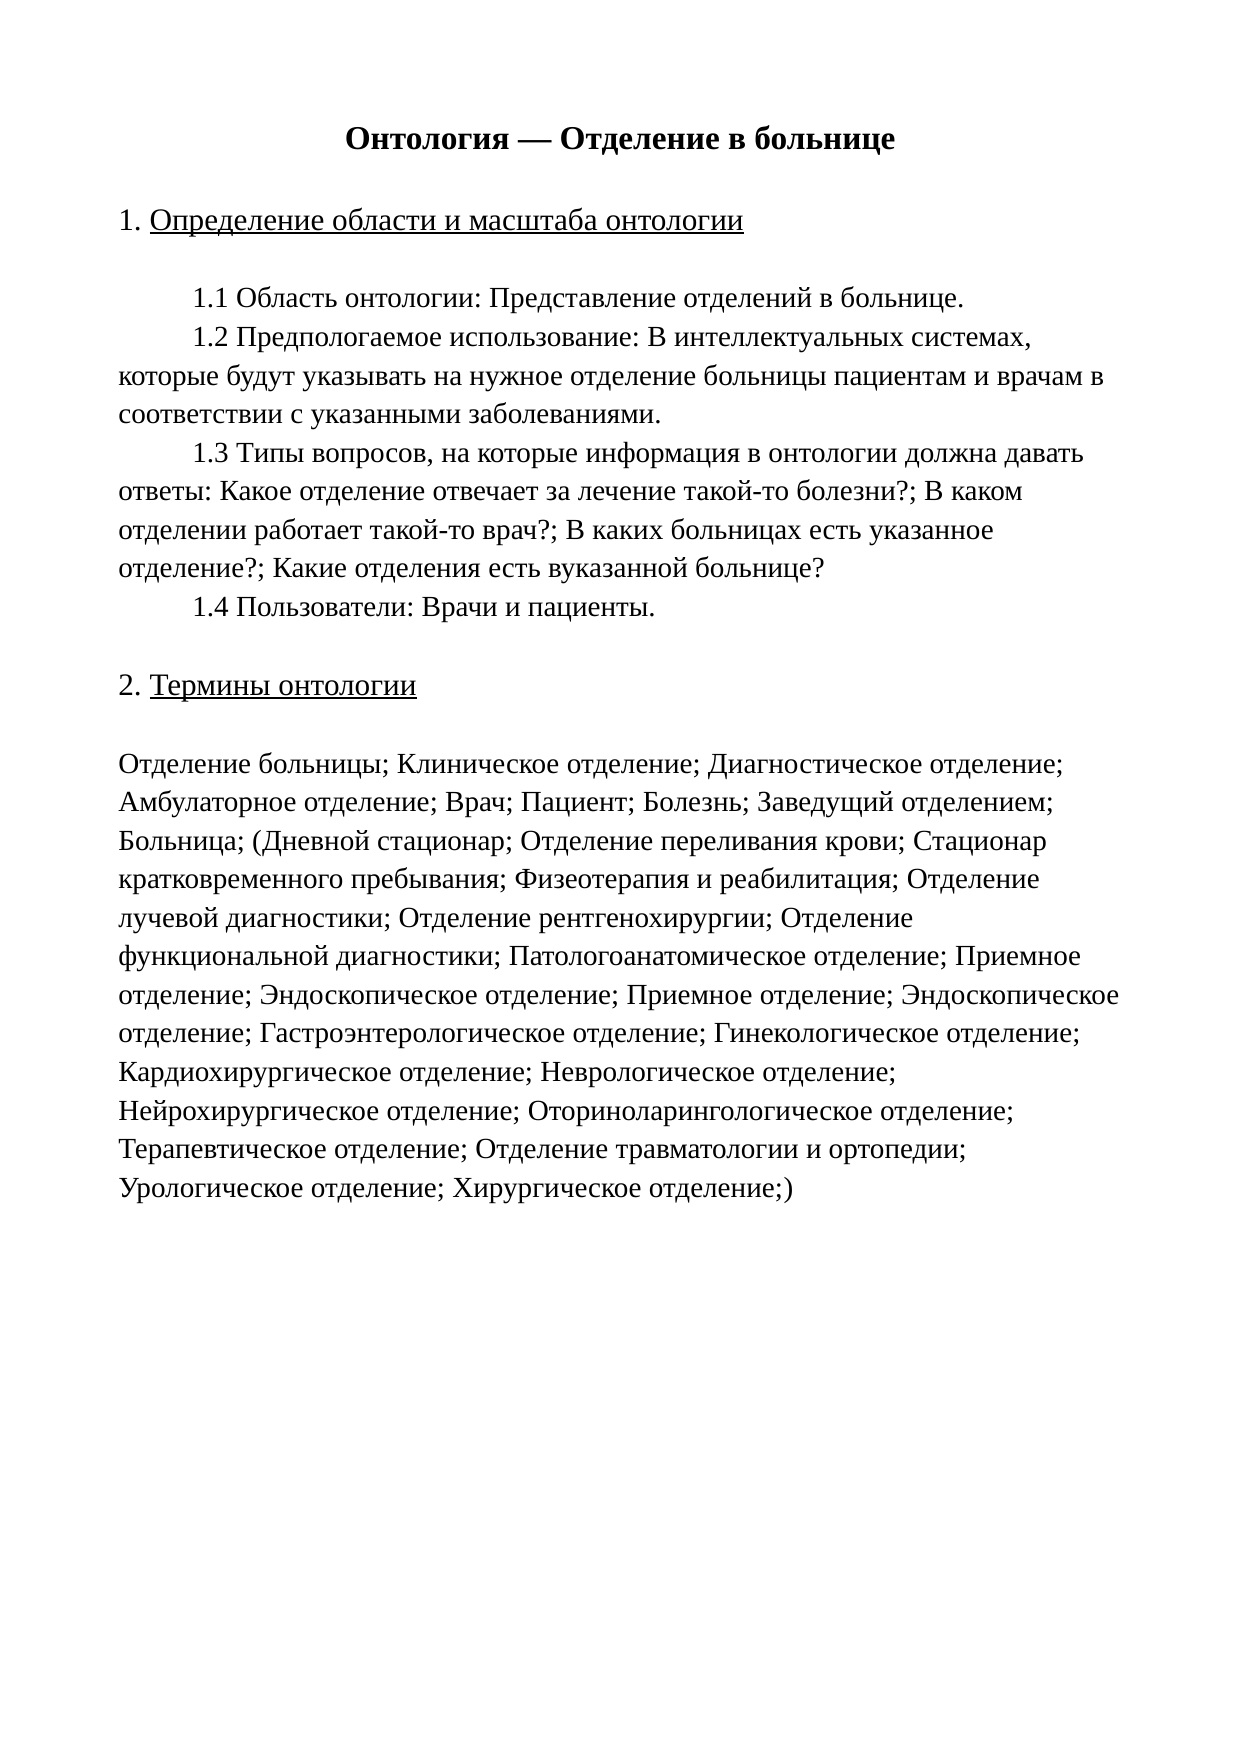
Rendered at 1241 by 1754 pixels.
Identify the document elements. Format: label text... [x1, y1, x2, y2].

text 1.1 Область онтологии: Представление отделений в больнице. [118, 281, 1122, 314]
text 2. Термины онтологии [118, 666, 1122, 702]
text Онтология — Отделение в больнице [118, 118, 1122, 156]
text 1. Определение области и масштаба онтологии [118, 201, 1122, 237]
text 1.4 Пользователи: Врачи и пациенты. [118, 589, 1122, 622]
text 1.3 Типы вопросов, на которые информация в онтологии должна давать ответы: Какое отделение отвечает за лечение такой-то болезни?; В каком отделении работает такой-то врач?; В каких больницах есть указанное отделение?; Какие отделения есть вуказанной больнице? [118, 435, 1122, 584]
text Отделение больницы; Клиническое отделение; Диагностическое отделение; Амбулаторное отделение; Врач; Пациент; Болезнь; Заведущий отделением; Больница; (Дневной стационар; Отделение переливания крови; Стационар кратковременного пребывания; Физеотерапия и реабилитация; Отделение лучевой диагностики; Отделение рентгенохирургии; Отделение функциональной диагностики; Патологоанатомическое отделение; Приемное отделение; Эндоскопическое отделение; Приемное отделение; Эндоскопическое отделение; Гастроэнтерологическое отделение; Гинекологическое отделение; Кардиохирургическое отделение; Неврологическое отделение; Нейрохирургическое отделение; Оториноларингологическое отделение; Терапевтическое отделение; Отделение травматологии и ортопедии; Урологическое отделение; Хирургическое отделение;) [118, 746, 1122, 1203]
text 1.2 Предпологаемое использование: В интеллектуальных системах, которые будут указывать на нужное отделение больницы пациентам и врачам в соответствии с указанными заболеваниями. [118, 319, 1122, 430]
